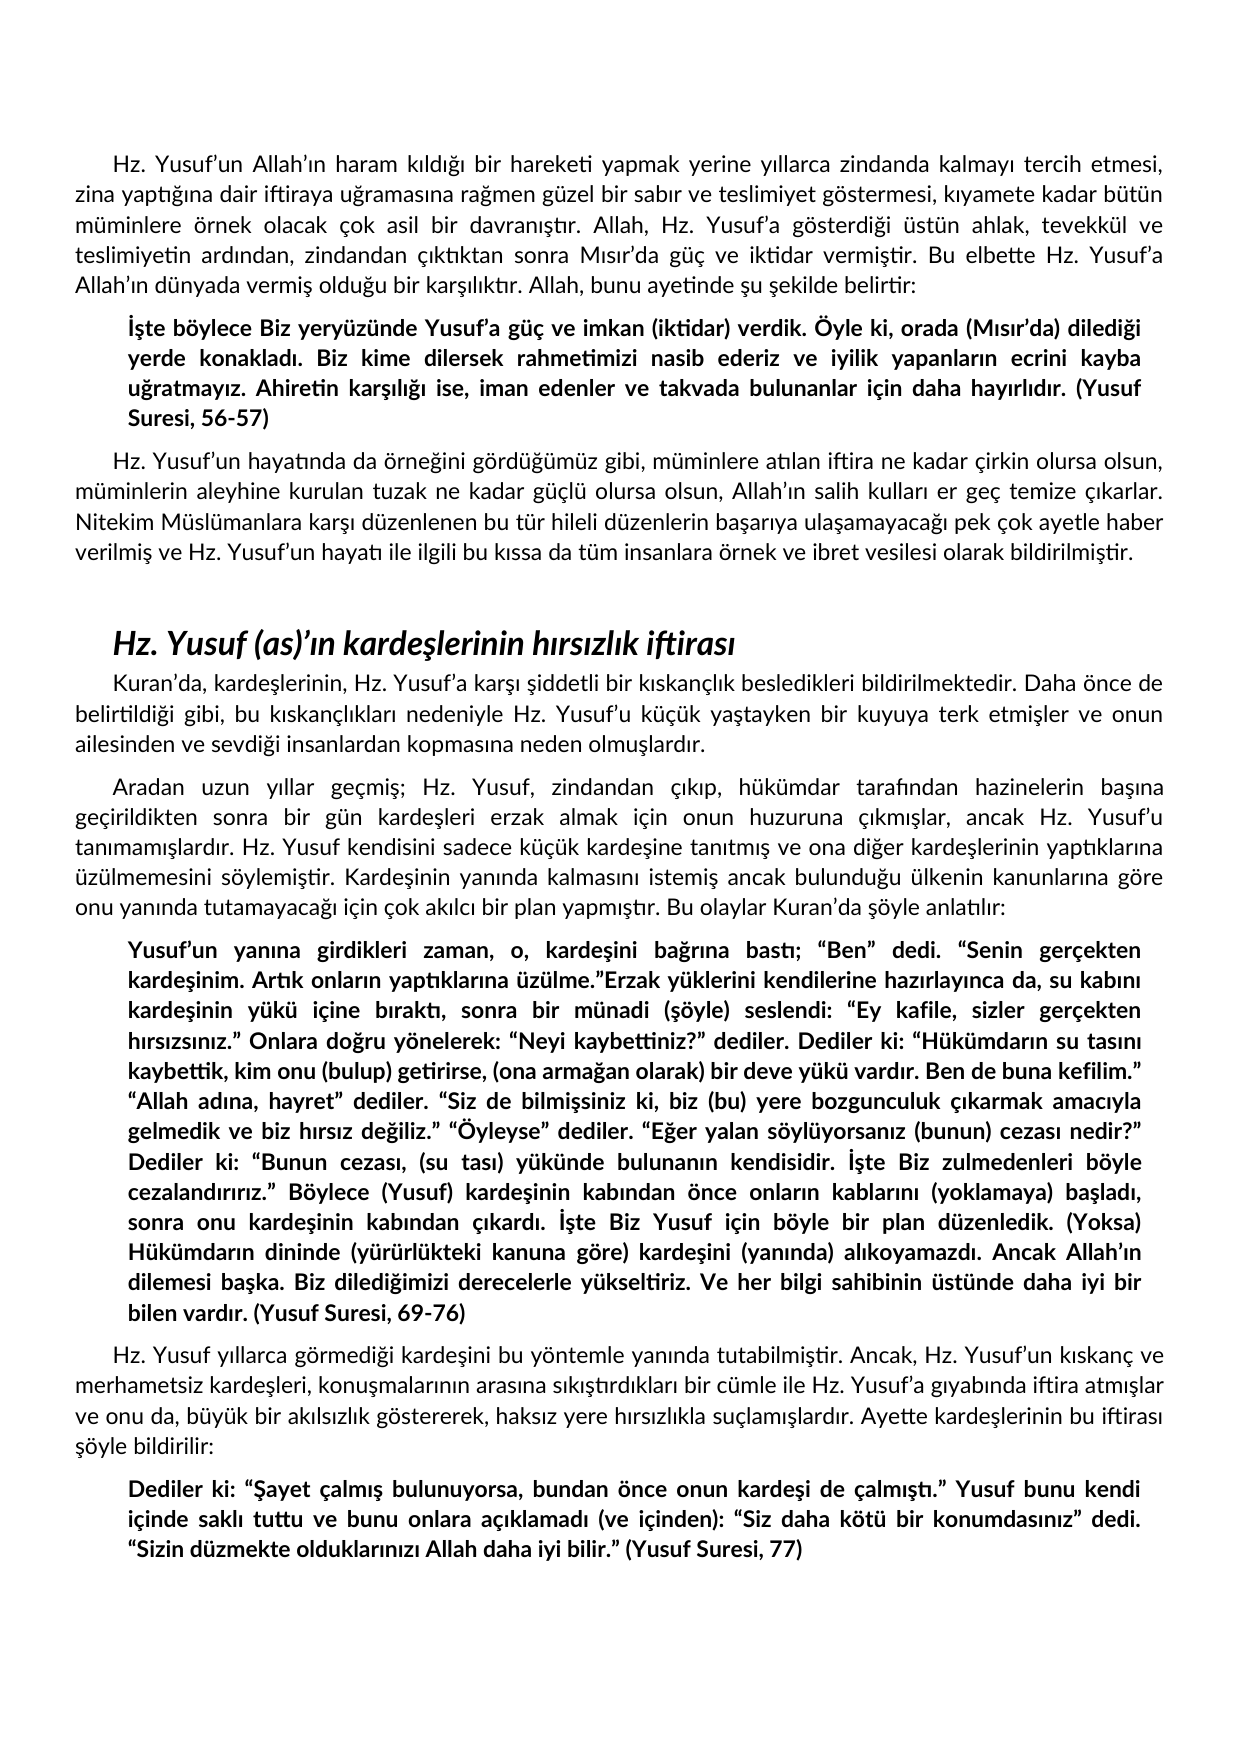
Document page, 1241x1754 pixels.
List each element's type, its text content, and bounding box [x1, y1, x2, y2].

text Aradan uzun yıllar geçmiş; Hz. Yusuf, zindandan çıkıp, hükümdar tarafından hazinelerin başına geçirildikten sonra bir gün kardeşleri erzak almak için onun huzuruna çıkmışlar, ancak Hz. Yusuf’u tanımamışlardır. Hz. Yusuf kendisini sadece küçük kardeşine tanıtmış ve ona diğer kardeşlerinin yaptıklarına üzülmemesini söylemiştir. Kardeşinin yanında kalmasını istemiş ancak bulunduğu ülkenin kanunlarına göre onu yanında tutamayacağı için çok akılcı bir plan yapmıştır. Bu olaylar Kuran’da şöyle anlatılır: [75, 772, 1165, 921]
text İşte böylece Biz yeryüzünde Yusuf’a güç ve imkan (iktidar) verdik. Öyle ki, orada (Mısır’da) dilediği yerde konakladı. Biz kime dilersek rahmetimizi nasib ederiz ve iyilik yapanların ecrini kayba uğratmayız. Ahiretin karşılığı ise, iman edenler ve takvada bulunanlar için daha hayırlıdır. (Yusuf Suresi, 56-57) [128, 313, 1143, 432]
text Hz. Yusuf’un Allah’ın haram kıldığı bir hareketi yapmak yerine yıllarca zindanda kalmayı tercih etmesi, zina yaptığına dair iftiraya uğramasına rağmen güzel bir sabır ve teslimiyet göstermesi, kıyamete kadar bütün müminlere örnek olacak çok asil bir davranıştır. Allah, Hz. Yusuf’a gösterdiği üstün ahlak, tevekkül ve teslimiyetin ardından, zindandan çıktıktan sonra Mısır’da güç ve iktidar vermiştir. Bu elbette Hz. Yusuf’a Allah’ın dünyada vermiş olduğu bir karşılıktır. Allah, bunu ayetinde şu şekilde belirtir: [75, 150, 1165, 298]
text Yusuf’un yanına girdikleri zaman, o, kardeşini bağrına bastı; “Ben” dedi. “Senin gerçekten kardeşinim. Artık onların yaptıklarına üzülme.”Erzak yüklerini kendilerine hazırlayınca da, su kabını kardeşinin yükü içine bıraktı, sonra bir münadi (şöyle) seslendi: “Ey kafile, sizler gerçekten hırsızsınız.” Onlara doğru yönelerek: “Neyi kaybettiniz?” dediler. Dediler ki: “Hükümdarın su tasını kaybettik, kim onu (bulup) getirirse, (ona armağan olarak) bir deve yükü vardır. Ben de buna kefilim.” “Allah adına, hayret” dediler. “Siz de bilmişsiniz ki, biz (bu) yere bozgunculuk çıkarmak amacıyla gelmedik ve biz hırsız değiliz.” “Öyleyse” dediler. “Eğer yalan söylüyorsanız (bunun) cezası nedir?” Dediler ki: “Bunun cezası, (su tası) yükünde bulunanın kendisidir. İşte Biz zulmedenleri böyle cezalandırırız.” Böylece (Yusuf) kardeşinin kabından önce onların kablarını (yoklamaya) başladı, sonra onu kardeşinin kabından çıkardı. İşte Biz Yusuf için böyle bir plan düzenledik. (Yoksa) Hükümdarın dininde (yürürlükteki kanuna göre) kardeşini (yanında) alıkoyamazdı. Ancak Allah’ın dilemesi başka. Biz dilediğimizi derecelerle yükseltiriz. Ve her bilgi sahibinin üstünde daha iyi bir bilen vardır. (Yusuf Suresi, 69-76) [128, 936, 1143, 1326]
text Hz. Yusuf yıllarca görmediği kardeşini bu yöntemle yanında tutabilmiştir. Ancak, Hz. Yusuf’un kıskanç ve merhametsiz kardeşleri, konuşmalarının arasına sıkıştırdıkları bir cümle ile Hz. Yusuf’a gıyabında iftira atmışlar ve onu da, büyük bir akılsızlık göstererek, haksız yere hırsızlıkla suçlamışlardır. Ayette kardeşlerinin bu iftirası şöyle bildirilir: [75, 1341, 1165, 1459]
text Dediler ki: “Şayet çalmış bulunuyorsa, bundan önce onun kardeşi de çalmıştı.” Yusuf bunu kendi içinde saklı tuttu ve bunu onlara açıklamadı (ve içinden): “Siz daha kötü bir konumdasınız” dedi. “Sizin düzmekte olduklarınızı Allah daha iyi bilir.” (Yusuf Suresi, 77) [128, 1474, 1143, 1562]
text Hz. Yusuf’un hayatında da örneğini gördüğümüz gibi, müminlere atılan iftira ne kadar çirkin olursa olsun, müminlerin aleyhine kurulan tuzak ne kadar güçlü olursa olsun, Allah’ın salih kulları er geç temize çıkarlar. Nitekim Müslümanlara karşı düzenlenen bu tür hileli düzenlerin başarıya ulaşamayacağı pek çok ayetle haber verilmiş ve Hz. Yusuf’un hayatı ile ilgili bu kıssa da tüm insanlara örnek ve ibret vesilesi olarak bildirilmiştir. [75, 447, 1165, 565]
subtitle Hz. Yusuf (as)’ın kardeşlerinin hırsızlık iftirası [112, 623, 1165, 663]
text Kuran’da, kardeşlerinin, Hz. Yusuf’a karşı şiddetli bir kıskançlık besledikleri bildirilmektedir. Daha önce de belirtildiği gibi, bu kıskançlıkları nedeniyle Hz. Yusuf’u küçük yaştayken bir kuyuya terk etmişler ve onun ailesinden ve sevdiği insanlardan kopmasına neden olmuşlardır. [75, 669, 1165, 757]
